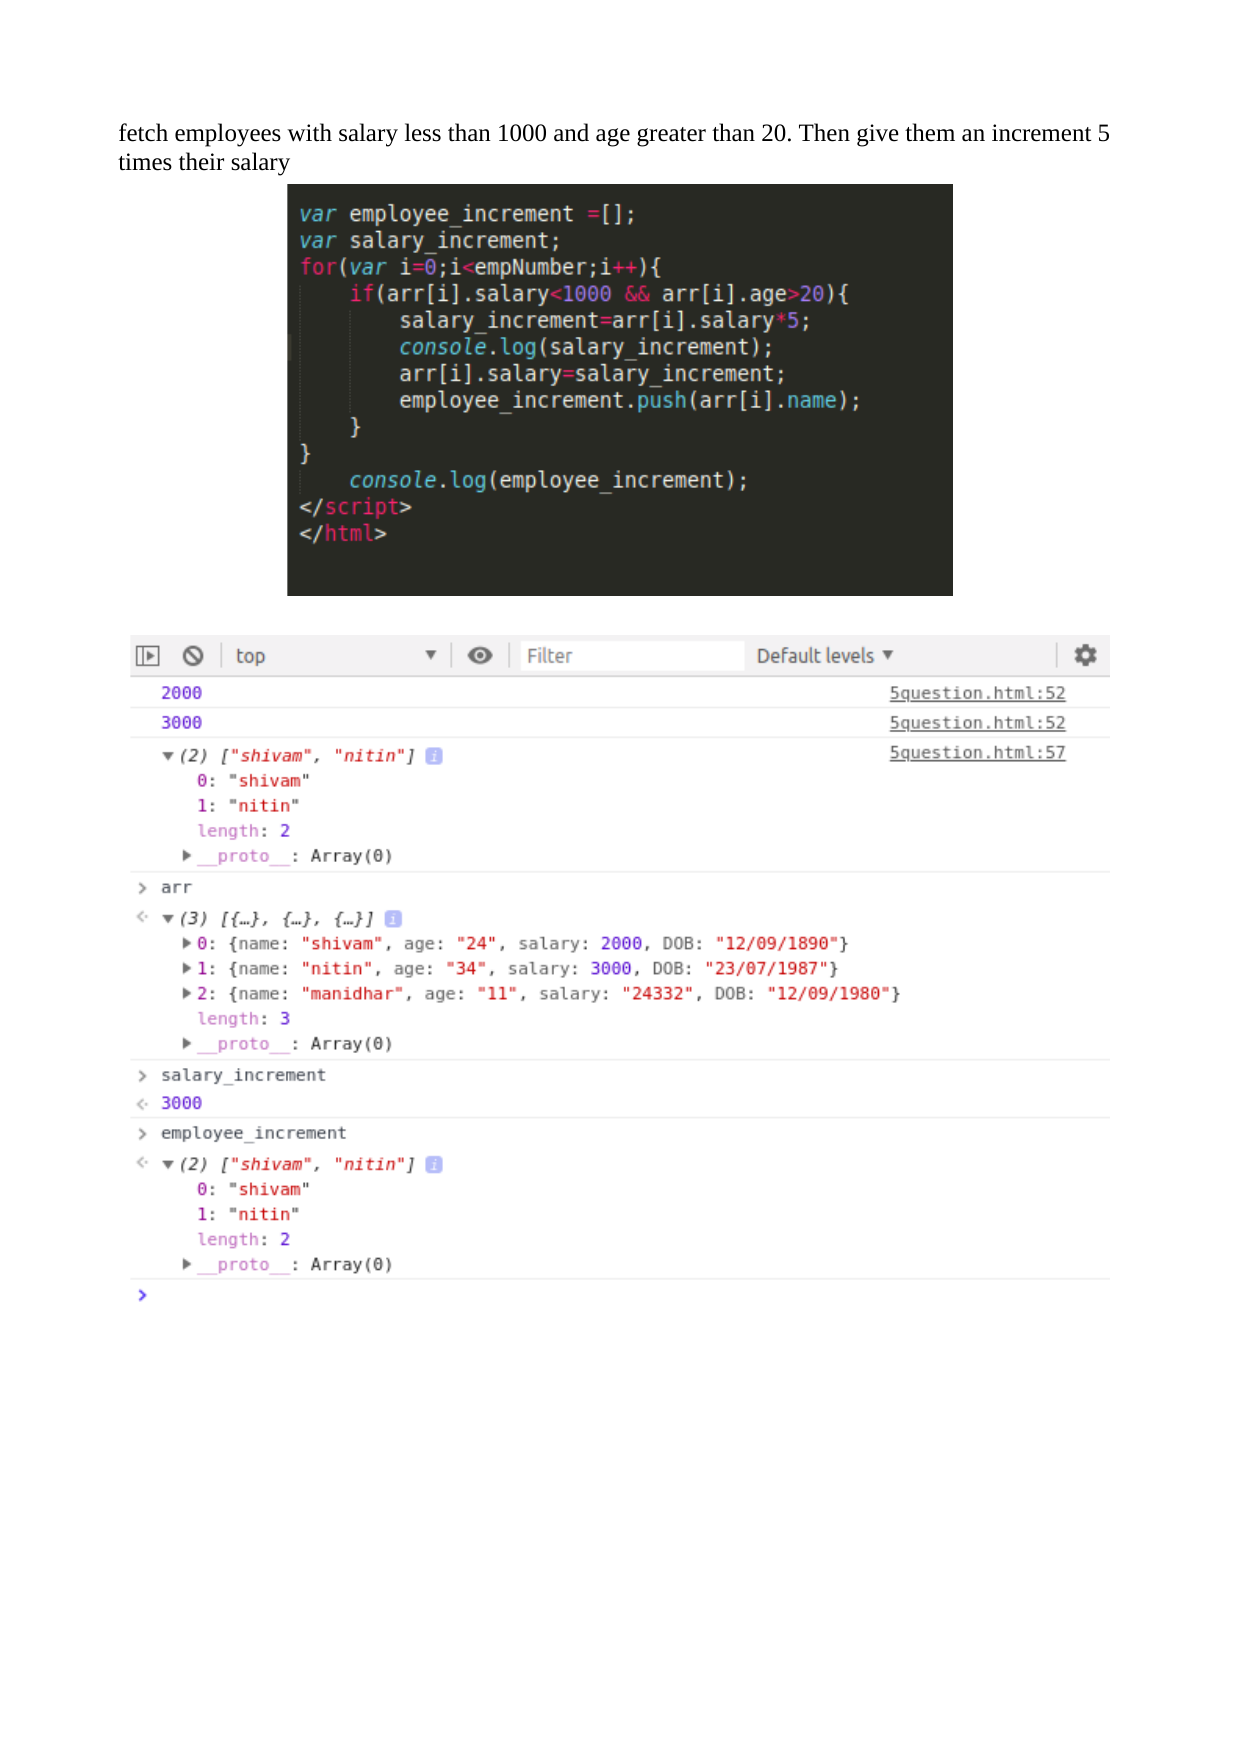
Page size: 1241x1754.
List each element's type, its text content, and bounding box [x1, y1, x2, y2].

picture [287, 184, 953, 596]
text fetch employees with salary less than 1000 and age greater than 20. Then give them an increment 5 times their salary [118, 118, 1122, 176]
picture [130, 635, 1110, 1402]
